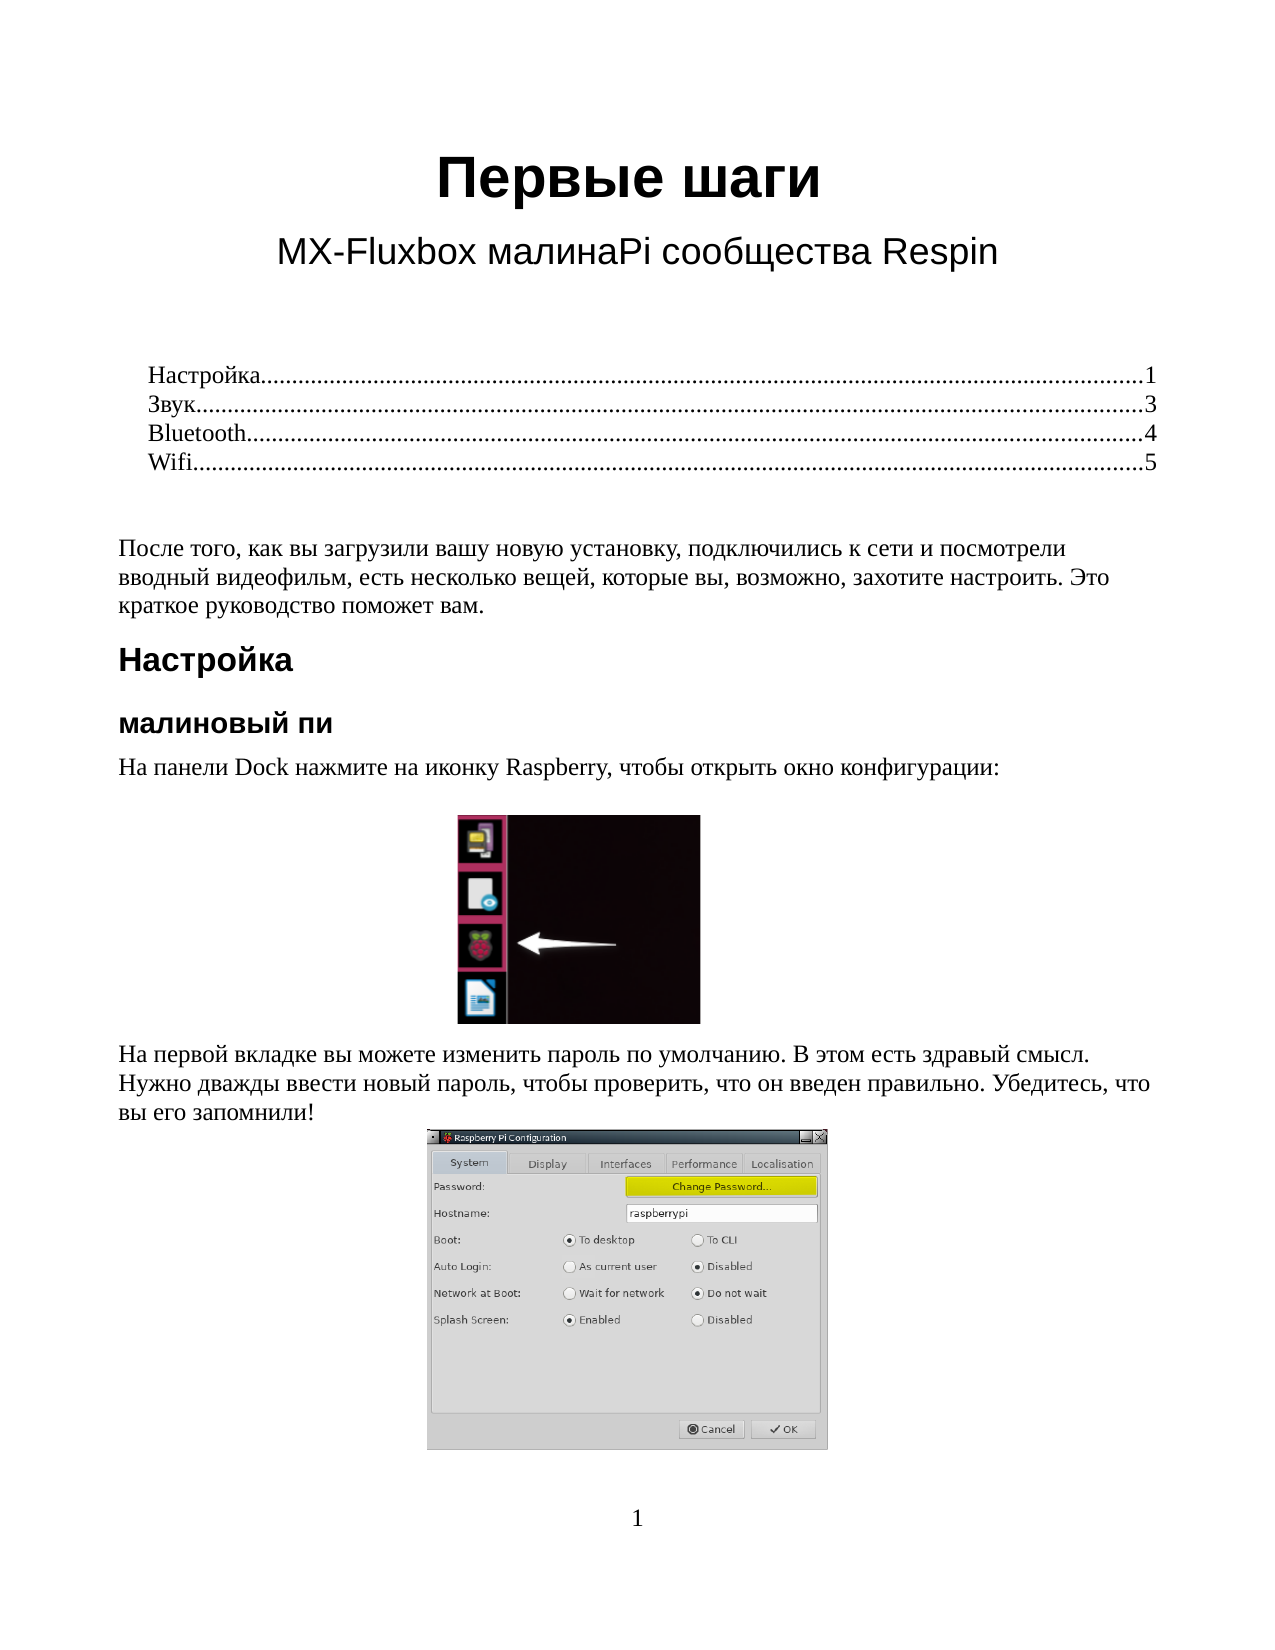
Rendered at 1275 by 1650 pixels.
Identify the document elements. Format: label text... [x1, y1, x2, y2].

title Первые шаги [118, 143, 1157, 210]
text Звук 3 [148, 389, 1157, 418]
subtitle Настройка [118, 640, 1157, 679]
subtitle малиновый пи [118, 706, 1157, 739]
text На первой вкладке вы можете изменить пароль по умолчанию. В этом есть здравый смысл. Нужно дважды ввести новый пароль, чтобы проверить, что он введен правильно. Убедитесь, что вы его запомнили! [118, 1039, 1157, 1126]
picture [423, 1125, 831, 1453]
text Wifi 5 [148, 447, 1157, 476]
text Настройка 1 [148, 361, 1157, 389]
picture [457, 815, 701, 1024]
text После того, как вы загрузили вашу новую установку, подключились к сети и посмотрели вводный видеофильм, есть несколько вещей, которые вы, возможно, захотите настроить. Это краткое руководство поможет вам. [118, 533, 1157, 619]
subtitle MX-Fluxbox малинаPi сообщества Respin [118, 229, 1157, 272]
text Bluetooth 4 [148, 418, 1157, 447]
text На панели Dock нажмите на иконку Raspberry, чтобы открыть окно конфигурации: [118, 752, 1157, 781]
